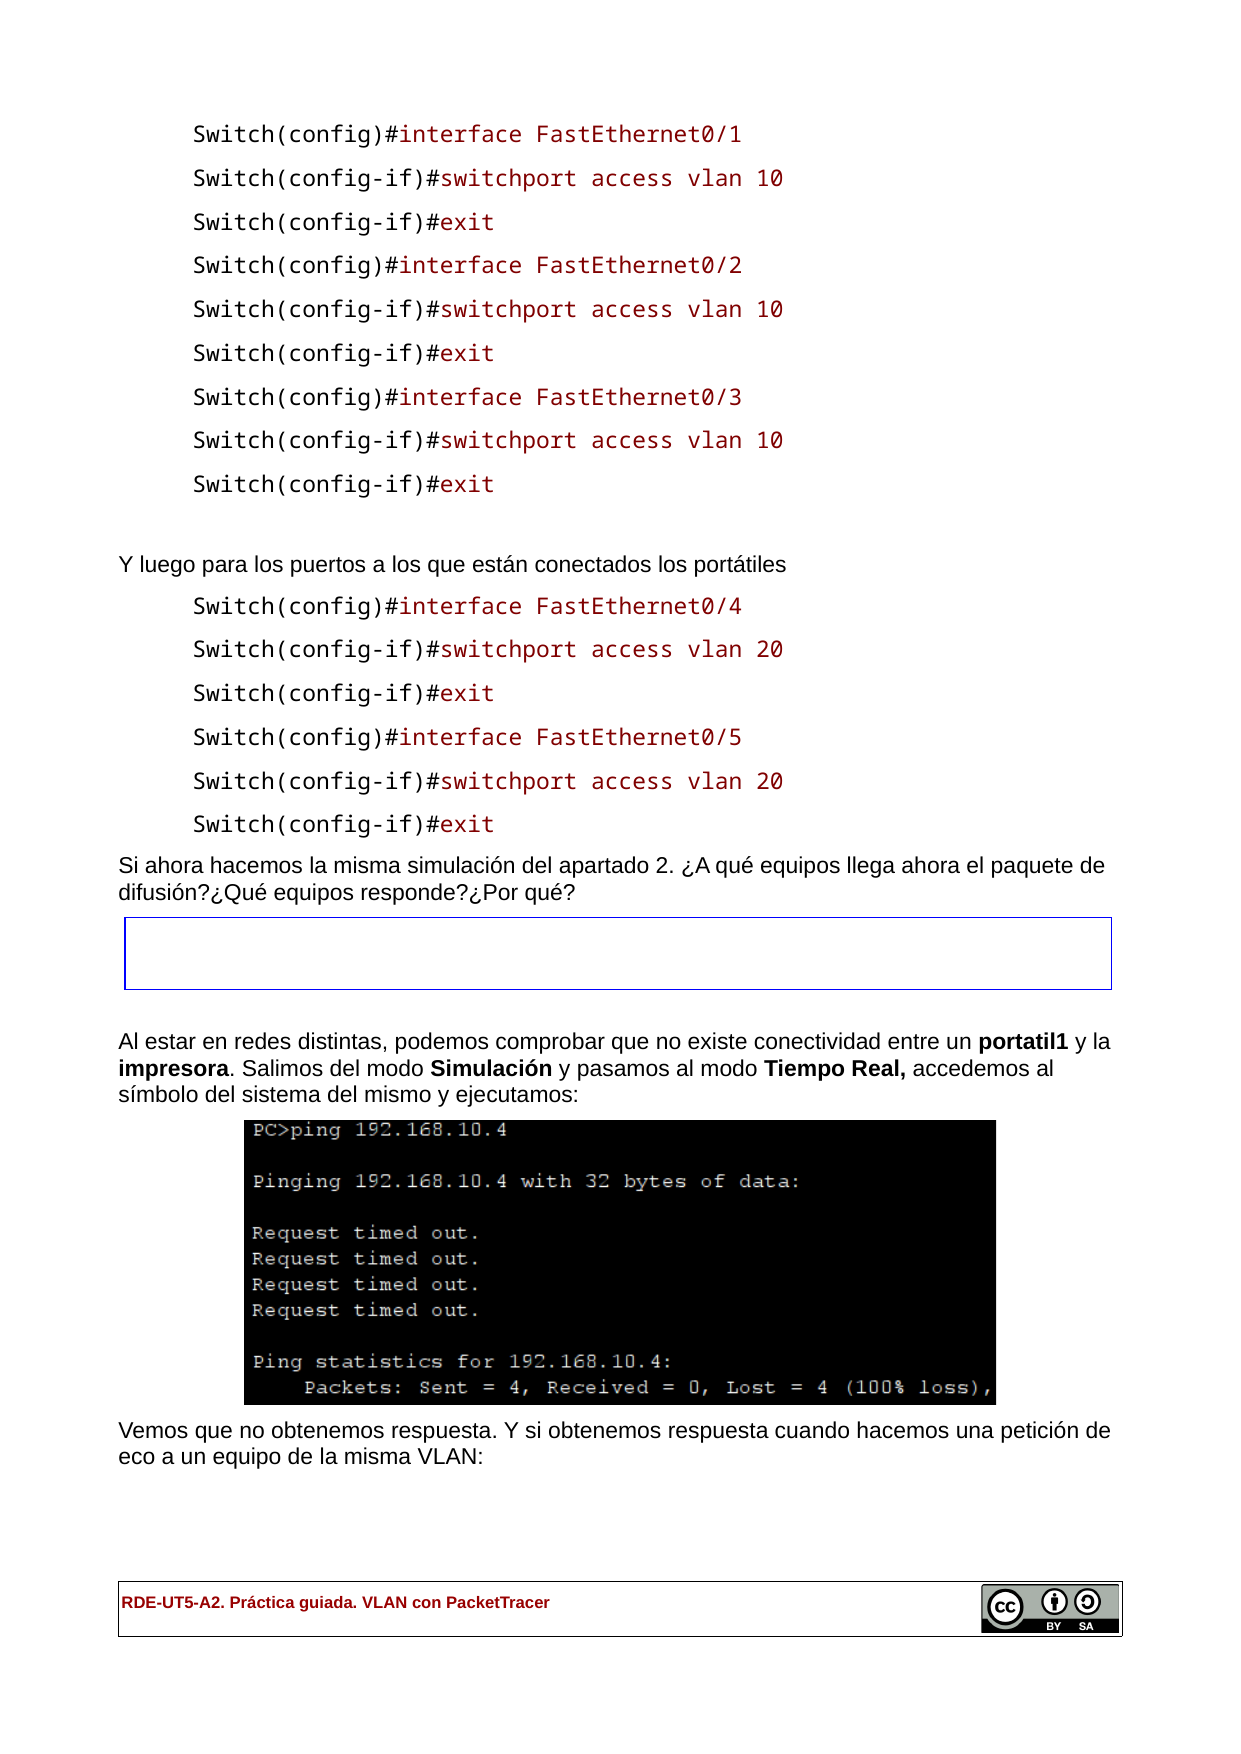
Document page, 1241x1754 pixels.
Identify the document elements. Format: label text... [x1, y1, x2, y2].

text Switch(config)#interface FastEthernet0/5 [192, 721, 1122, 752]
text Switch(config)#interface FastEthernet0/2 [192, 249, 1122, 281]
text Si ahora hacemos la misma simulación del apartado 2. ¿A qué equipos llega ahora el paquete de difusión?¿Qué equipos responde?¿Por qué? [118, 852, 1122, 905]
text Switch(config-if)#switchport access vlan 20 [192, 633, 1122, 664]
text Switch(config-if)#switchport access vlan 10 [192, 293, 1122, 324]
text Switch(config-if)#exit [192, 468, 1122, 499]
picture [244, 1120, 997, 1405]
text Al estar en redes distintas, podemos comprobar que no existe conectividad entre un portatil1 y la impresora. Salimos del modo Simulación y pasamos al modo Tiempo Real, accedemos al símbolo del sistema del mismo y ejecutamos: [118, 1028, 1122, 1107]
text Switch(config)#interface FastEthernet0/4 [192, 589, 1122, 621]
text Switch(config-if)#switchport access vlan 20 [192, 764, 1122, 796]
text Switch(config)#interface FastEthernet0/1 [192, 118, 1122, 149]
table_header [126, 918, 1111, 988]
text Switch(config-if)#switchport access vlan 10 [192, 162, 1122, 193]
text Switch(config-if)#switchport access vlan 10 [192, 424, 1122, 456]
picture [981, 1584, 1119, 1633]
text Switch(config-if)#exit [192, 808, 1122, 839]
text Y luego para los puertos a los que están conectados los portátiles [118, 551, 1122, 577]
text Vemos que no obtenemos respuesta. Y si obtenemos respuesta cuando hacemos una petición de eco a un equipo de la misma VLAN: [118, 1417, 1122, 1469]
text Switch(config-if)#exit [192, 677, 1122, 708]
text Switch(config)#interface FastEthernet0/3 [192, 381, 1122, 412]
text Switch(config-if)#exit [192, 337, 1122, 368]
text Switch(config-if)#exit [192, 206, 1122, 237]
